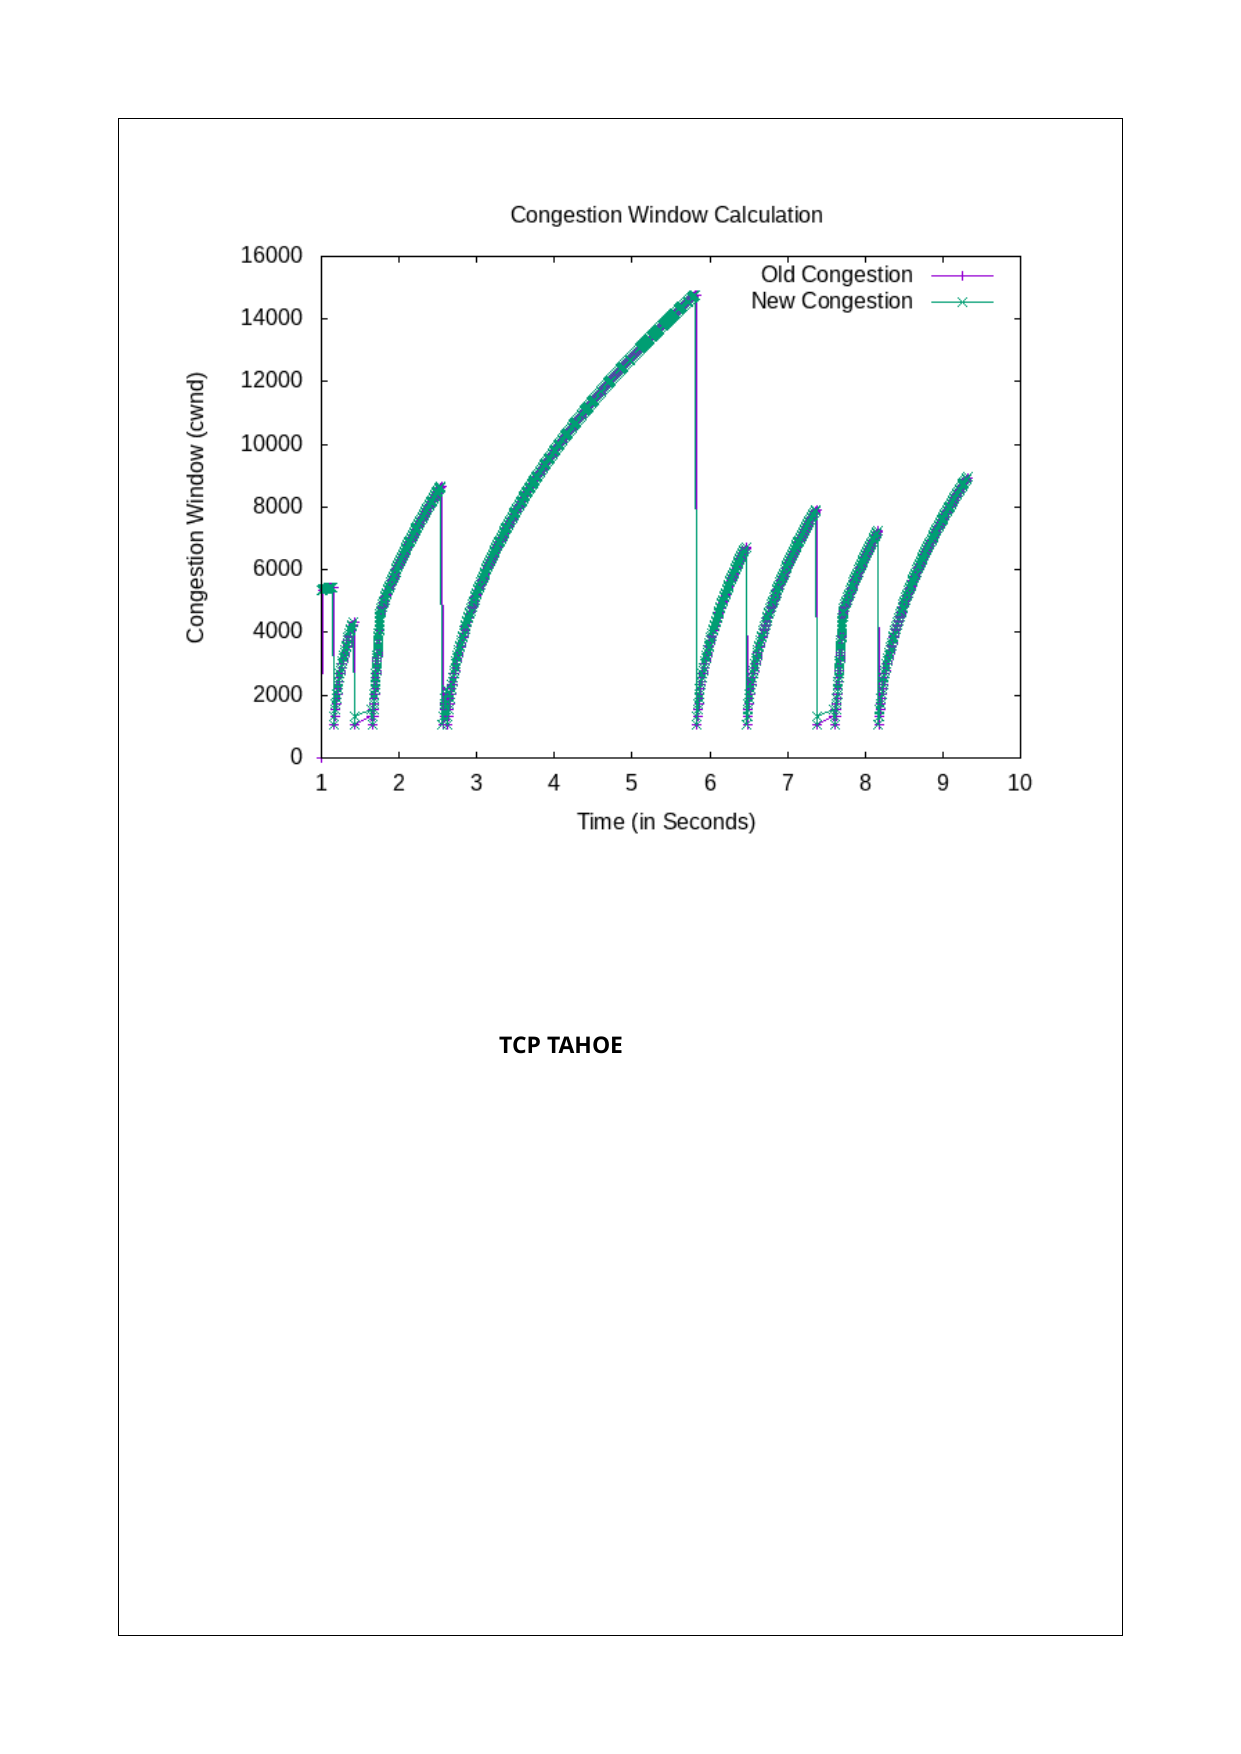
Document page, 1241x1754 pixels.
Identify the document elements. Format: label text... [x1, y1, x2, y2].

text TCP TAHOE [178, 1029, 1062, 1060]
picture [177, 177, 1063, 842]
